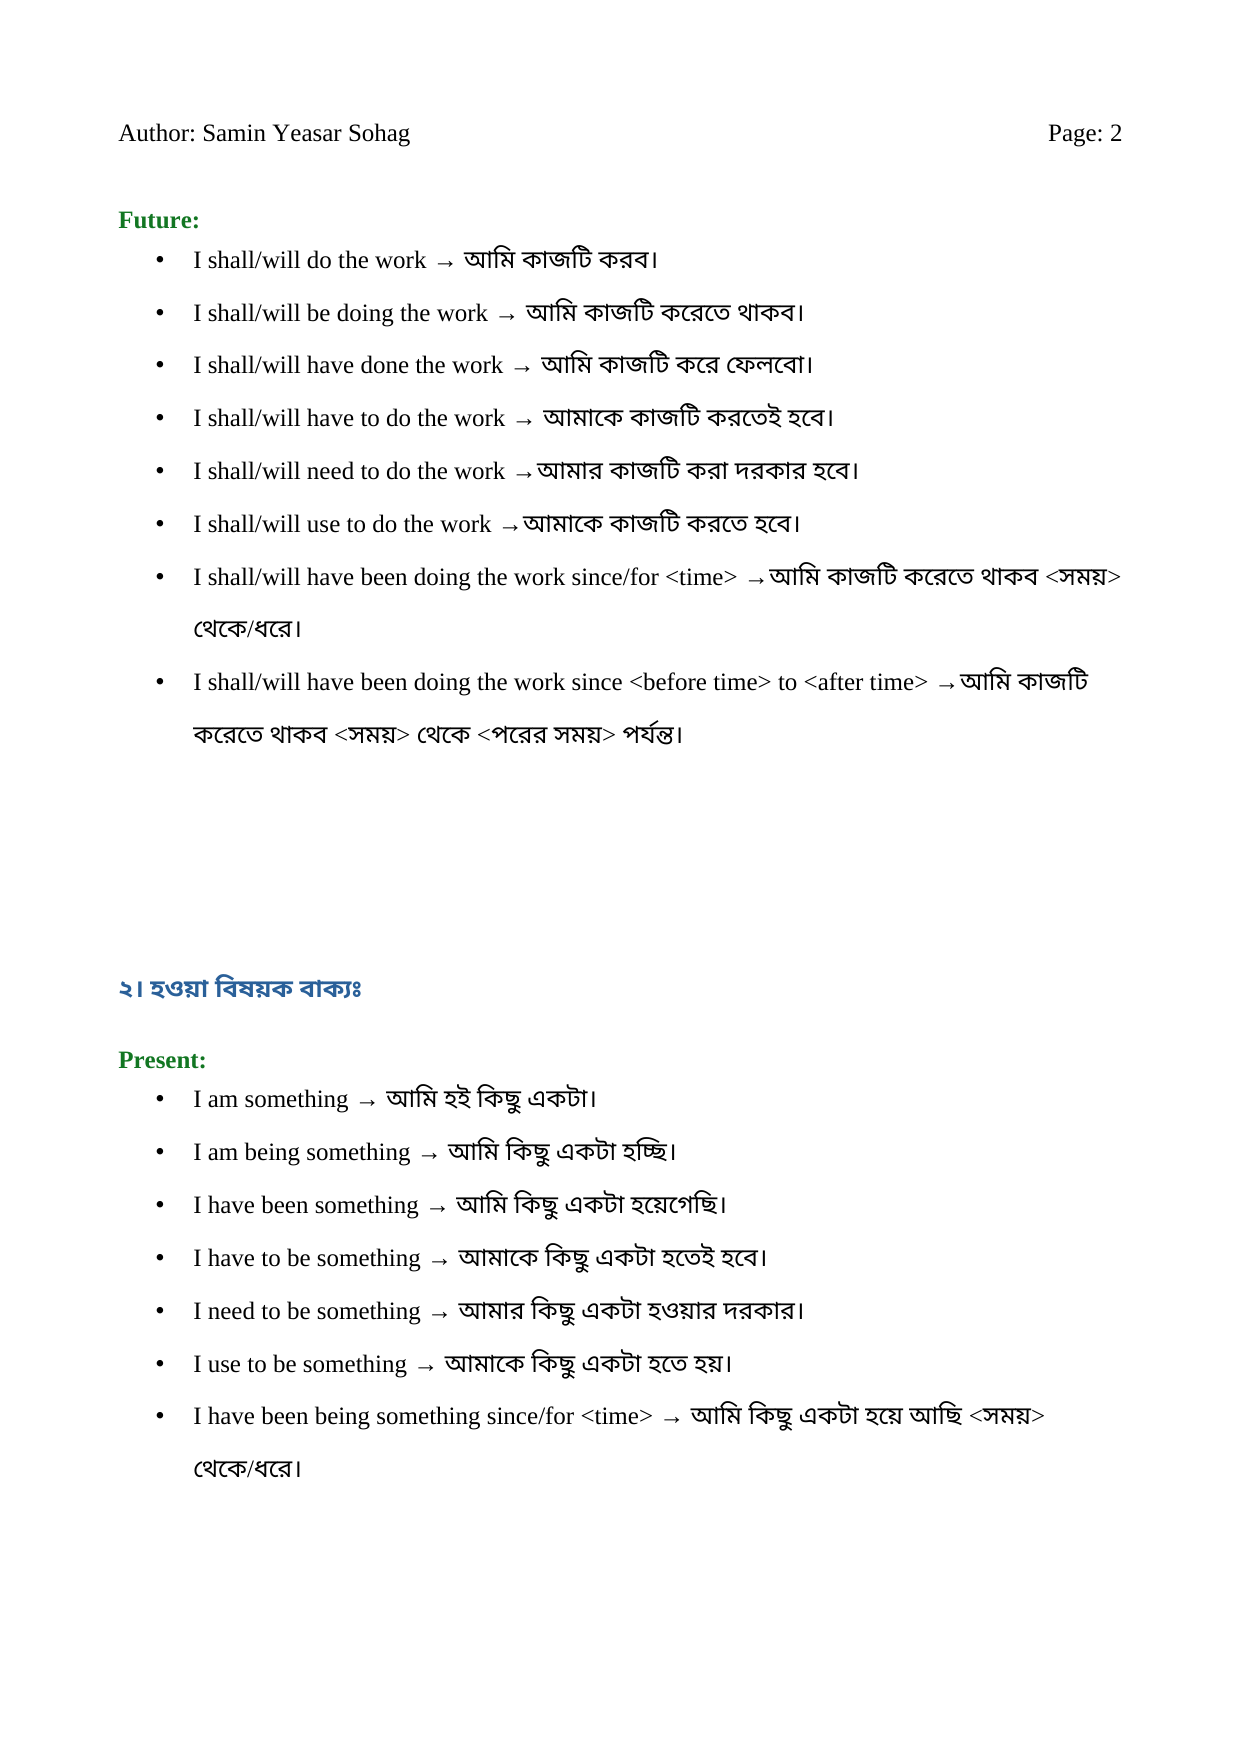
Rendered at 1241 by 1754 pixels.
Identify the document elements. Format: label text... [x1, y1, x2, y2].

list I shall/will be doing the work → আমি কাজটি করেতে থাকব। [156, 287, 1122, 339]
list I shall/will have to do the work → আমাকে কাজটি করতেই হবে। [156, 392, 1122, 445]
list I use to be something → আমাকে কিছু একটা হতে হয়। [156, 1338, 1122, 1390]
list I am being something → আমি কিছু একটা হচ্ছি। [156, 1126, 1122, 1179]
text Future: [118, 205, 1122, 234]
text Present: [118, 1045, 1122, 1073]
list I shall/will have been doing the work since/for <time> →আমি কাজটি করেতে থাকব <সময়> থেকে/ধরে। [156, 551, 1122, 656]
list I shall/will have been doing the work since <before time> to <after time> →আমি কাজটি করেতে থাকব <সময়> থেকে <পরের সময়> পর্যন্ত। [156, 656, 1122, 762]
list I shall/will need to do the work →আমার কাজটি করা দরকার হবে। [156, 445, 1122, 498]
list I have been something → আমি কিছু একটা হয়েগেছি। [156, 1179, 1122, 1232]
list I am something → আমি হই কিছু একটা। [156, 1073, 1122, 1126]
list I shall/will have done the work → আমি কাজটি করে ফেলবো। [156, 339, 1122, 392]
text ২। হওয়া বিষয়ক বাক্যঃ [118, 963, 1122, 1016]
list I shall/will use to do the work →আমাকে কাজটি করতে হবে। [156, 498, 1122, 551]
list I shall/will do the work → আমি কাজটি করব। [156, 234, 1122, 287]
list I need to be something → আমার কিছু একটা হওয়ার দরকার। [156, 1285, 1122, 1338]
list I have to be something → আমাকে কিছু একটা হতেই হবে। [156, 1232, 1122, 1285]
list I have been being something since/for <time> → আমি কিছু একটা হয়ে আছি <সময়> থেকে/ধরে। [156, 1390, 1122, 1496]
